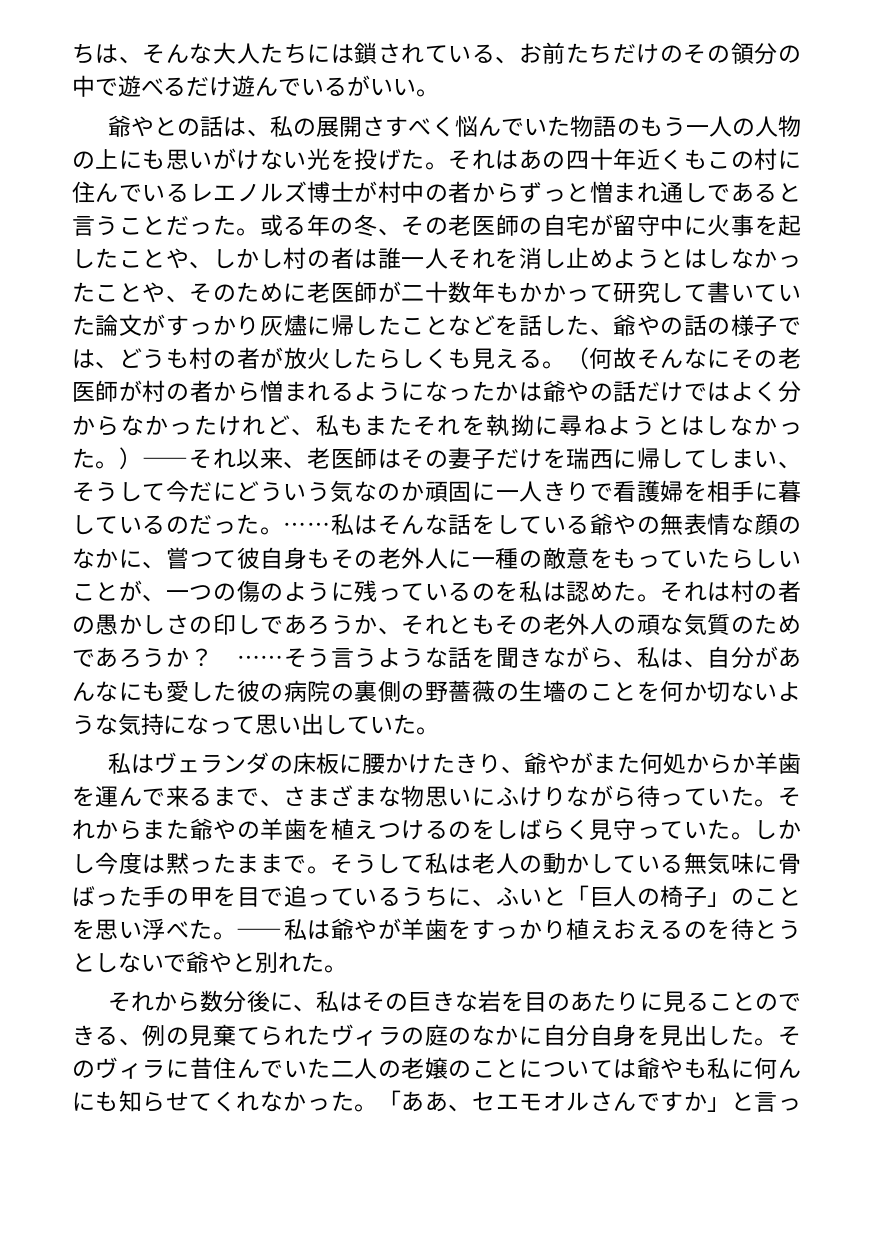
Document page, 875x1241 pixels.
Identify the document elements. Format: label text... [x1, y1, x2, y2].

text ちは、そんな大人たちには鎖されている、お前たちだけのその領分の中で遊べるだけ遊んでいるがいい。 [72, 36, 802, 102]
text それから数分後に、私はその巨きな岩を目のあたりに見ることのできる、例の見棄てられたヴィラの庭のなかに自分自身を見出した。そのヴィラに昔住んでいた二人の老嬢のことについては爺やも私に何んにも知らせてくれなかった。「ああ、セエモオルさんですか」と言っ [72, 984, 802, 1117]
text 私はヴェランダの床板に腰かけたきり、爺やがまた何処からか羊歯を運んで来るまで、さまざまな物思いにふけりながら待っていた。それからまた爺やの羊歯を植えつけるのをしばらく見守っていた。しかし今度は黙ったままで。そうして私は老人の動かしている無気味に骨ばった手の甲を目で追っているうちに、ふいと「巨人の椅子」のことを思い浮べた。――私は爺やが羊歯をすっかり植えおえるのを待とうとしないで爺やと別れた。 [72, 746, 802, 978]
text 爺やとの話は、私の展開さすべく悩んでいた物語のもう一人の人物の上にも思いがけない光を投げた。それはあの四十年近くもこの村に住んでいるレエノルズ博士が村中の者からずっと憎まれ通しであると言うことだった。或る年の冬、その老医師の自宅が留守中に火事を起したことや、しかし村の者は誰一人それを消し止めようとはしなかったことや、そのために老医師が二十数年もかかって研究して書いていた論文がすっかり灰燼に帰したことなどを話した、爺やの話の様子では、どうも村の者が放火したらしくも見える。（何故そんなにその老医師が村の者から憎まれるようになったかは爺やの話だけではよく分からなかったけれど、私もまたそれを執拗に尋ねようとはしなかった。）――それ以来、老医師はその妻子だけを瑞西に帰してしまい、そうして今だにどういう気なのか頑固に一人きりで看護婦を相手に暮しているのだった。……私はそんな話をしている爺やの無表情な顔のなかに、嘗つて彼自身もその老外人に一種の敵意をもっていたらしいことが、一つの傷のように残っているのを私は認めた。それは村の者の愚かしさの印しであろうか、それともその老外人の頑な気質のためであろうか？ ……そう言うような話を聞きながら、私は、自分があんなにも愛した彼の病院の裏側の野薔薇の生墻のことを何か切ないような気持になって思い出していた。 [72, 108, 802, 740]
